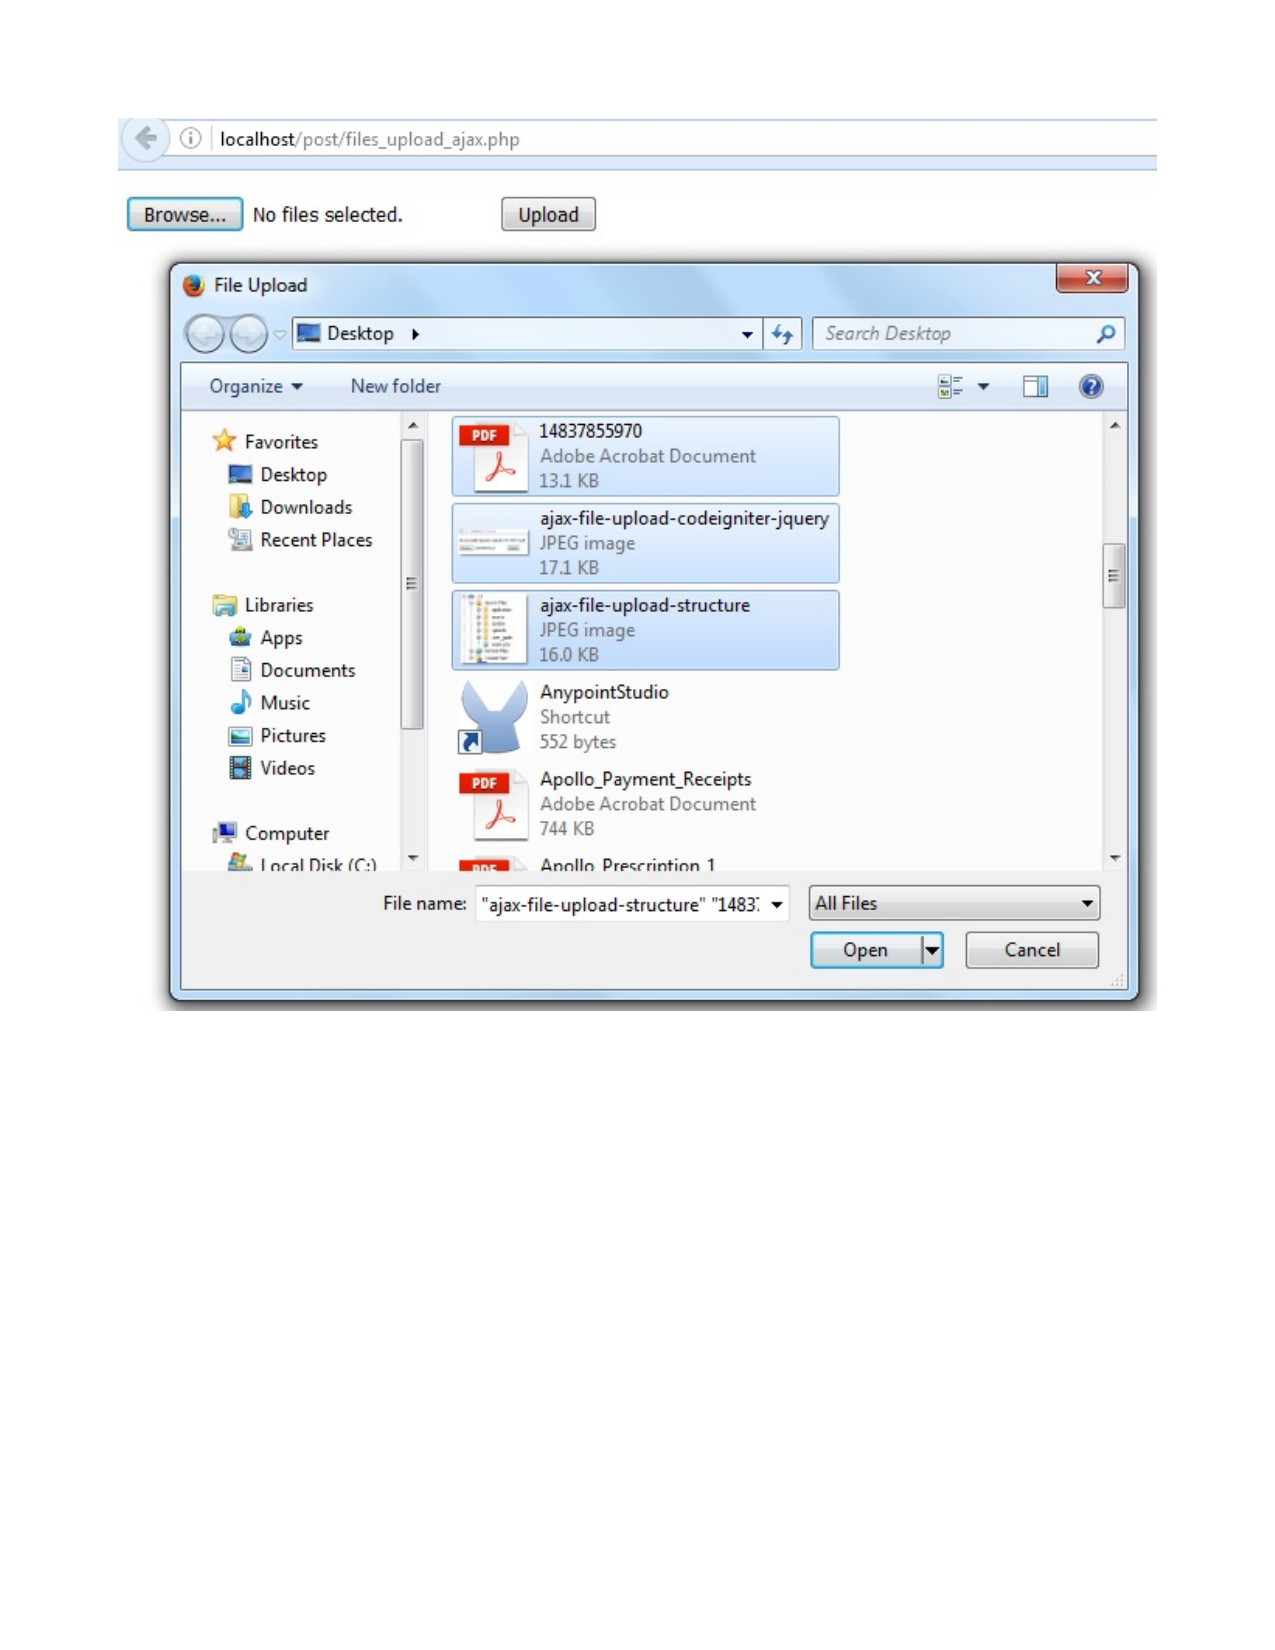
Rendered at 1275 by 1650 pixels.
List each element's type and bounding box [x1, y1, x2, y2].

picture [118, 118, 1157, 1011]
